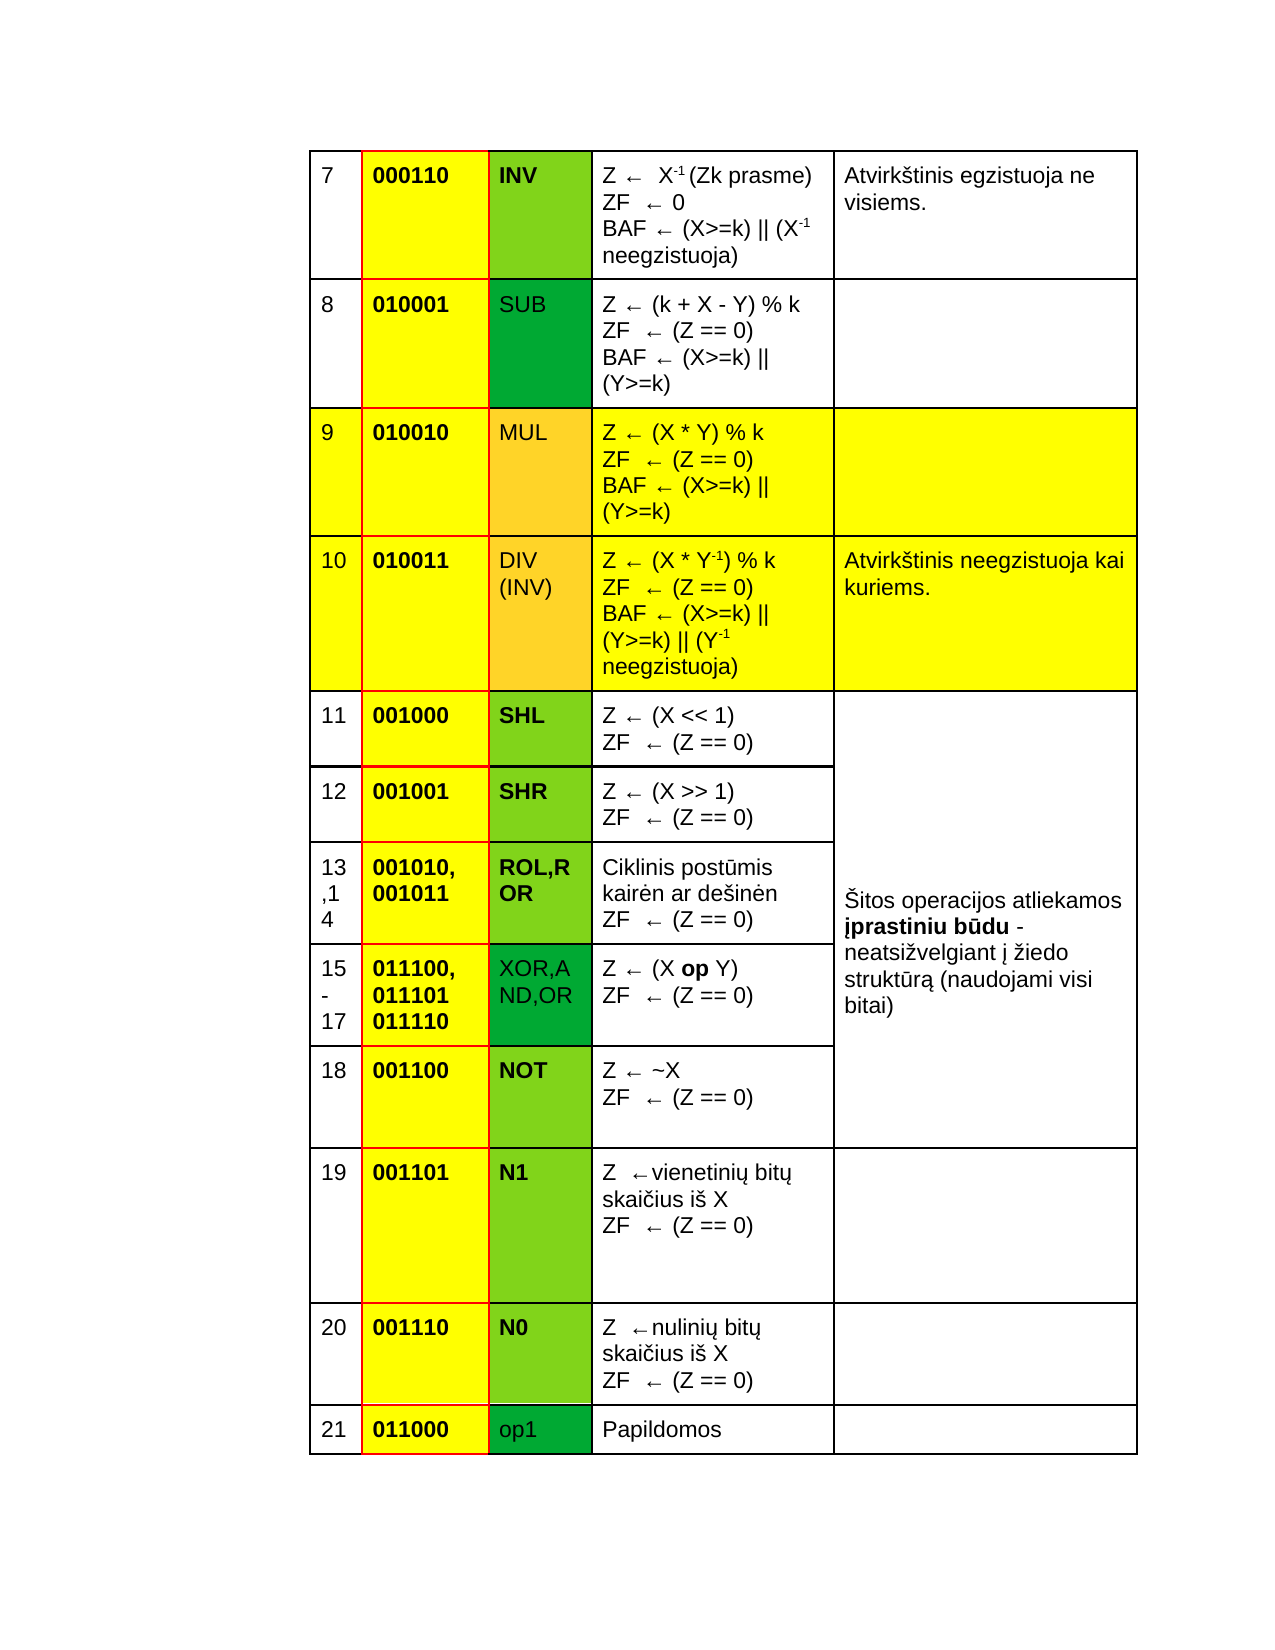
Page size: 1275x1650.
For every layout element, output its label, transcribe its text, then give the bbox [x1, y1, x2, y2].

table_cell NOT [490, 1047, 591, 1147]
table_cell DIV (INV) [490, 537, 591, 690]
table_cell [835, 1149, 1136, 1302]
table_cell 13,14 [311, 843, 361, 943]
table_cell 010001 [363, 280, 488, 407]
table_cell N0 [490, 1304, 591, 1403]
table_cell 001010, 001011 [363, 843, 488, 943]
table_cell 010010 [363, 409, 488, 535]
table_cell 001101 [363, 1149, 488, 1302]
table_cell Z ← (X >> 1) ZF ← (Z == 0) [593, 768, 833, 841]
table_cell Z ←nulinių bitų skaičius iš X ZF ← (Z == 0) [593, 1304, 833, 1403]
table_cell SHR [490, 768, 591, 841]
table_cell SHL [490, 692, 591, 765]
table_cell 12 [311, 768, 361, 841]
table_cell Papildomos [593, 1406, 833, 1453]
table_cell Atvirkštinis egzistuoja ne visiems. [835, 152, 1136, 278]
table_cell Z ← ~X ZF ← (Z == 0) [593, 1047, 833, 1147]
table_cell Šitos operacijos atliekamos įprastiniu būdu - neatsižvelgiant į žiedo struktūrą (naudojami visi bitai) [835, 692, 1136, 1147]
table_cell 001110 [363, 1304, 488, 1403]
table_cell Z ←vienetinių bitų skaičius iš X ZF ← (Z == 0) [593, 1149, 833, 1302]
table_cell Z ← (X * Y) % k ZF ← (Z == 0) BAF ← (X>=k) || (Y>=k) [593, 409, 833, 535]
table_cell 001001 [363, 768, 488, 841]
table_cell [835, 409, 1136, 535]
table_cell [835, 280, 1136, 407]
table_cell 7 [311, 152, 361, 278]
table_cell Z ← (X << 1) ZF ← (Z == 0) [593, 692, 833, 765]
table_cell 11 [311, 692, 361, 765]
table_cell Z ← (X op Y) ZF ← (Z == 0) [593, 945, 833, 1045]
table_cell 20 [311, 1304, 361, 1403]
table_cell 011100, 011101 011110 [363, 945, 488, 1045]
table_cell N1 [490, 1149, 591, 1302]
table_cell 19 [311, 1149, 361, 1302]
table_cell Atvirkštinis neegzistuoja kai kuriems. [835, 537, 1136, 690]
table_cell MUL [490, 409, 591, 535]
table_cell 000110 [363, 152, 488, 278]
table_cell 011000 [363, 1406, 488, 1453]
table_cell [835, 1406, 1136, 1453]
table_cell 18 [311, 1047, 361, 1147]
table_cell 15-17 [311, 945, 361, 1045]
table_cell 010011 [363, 537, 488, 690]
table_cell [835, 1304, 1136, 1403]
table_cell 001000 [363, 692, 488, 765]
table_cell Z ← (X * Y-1) % k ZF ← (Z == 0) BAF ← (X>=k) || (Y>=k) || (Y-1 neegzistuoja) [593, 537, 833, 690]
table_cell 9 [311, 409, 361, 535]
table_cell XOR,AND,OR [490, 945, 591, 1045]
table_cell Z ← X-1 (Zk prasme) ZF ← 0 BAF ← (X>=k) || (X-1 neegzistuoja) [593, 152, 833, 278]
table_cell op1 [490, 1406, 591, 1453]
table_cell Z ← (k + X - Y) % k ZF ← (Z == 0) BAF ← (X>=k) || (Y>=k) [593, 280, 833, 407]
table_cell SUB [490, 280, 591, 407]
table_cell ROL,ROR [490, 843, 591, 943]
table_cell Ciklinis postūmis kairėn ar dešinėn ZF ← (Z == 0) [593, 843, 833, 943]
table_cell 001100 [363, 1047, 488, 1147]
table_cell 21 [311, 1406, 361, 1453]
table_cell 8 [311, 280, 361, 407]
table_cell INV [490, 152, 591, 278]
table_cell 10 [311, 537, 361, 690]
